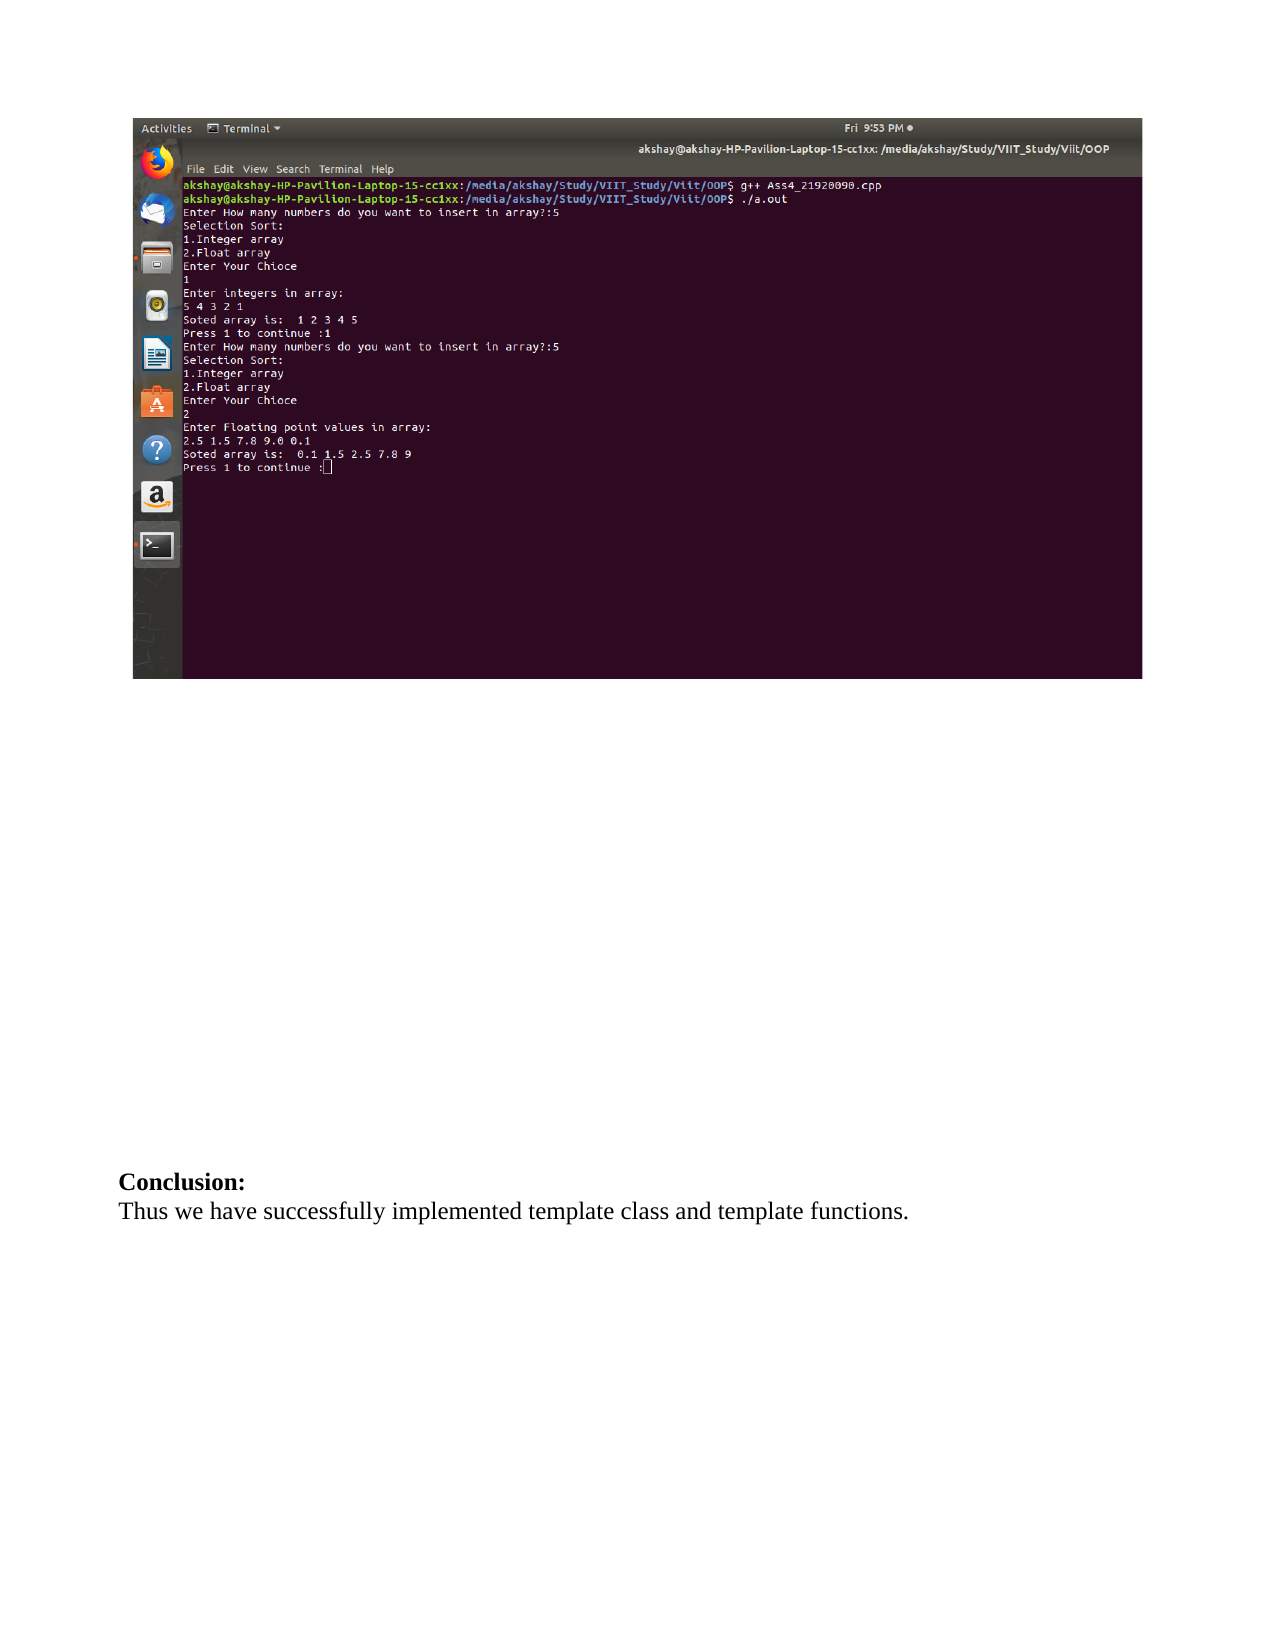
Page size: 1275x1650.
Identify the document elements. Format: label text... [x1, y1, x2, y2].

text Conclusion: [118, 1167, 1157, 1196]
text Thus we have successfully implemented template class and template functions. [118, 1196, 1157, 1225]
